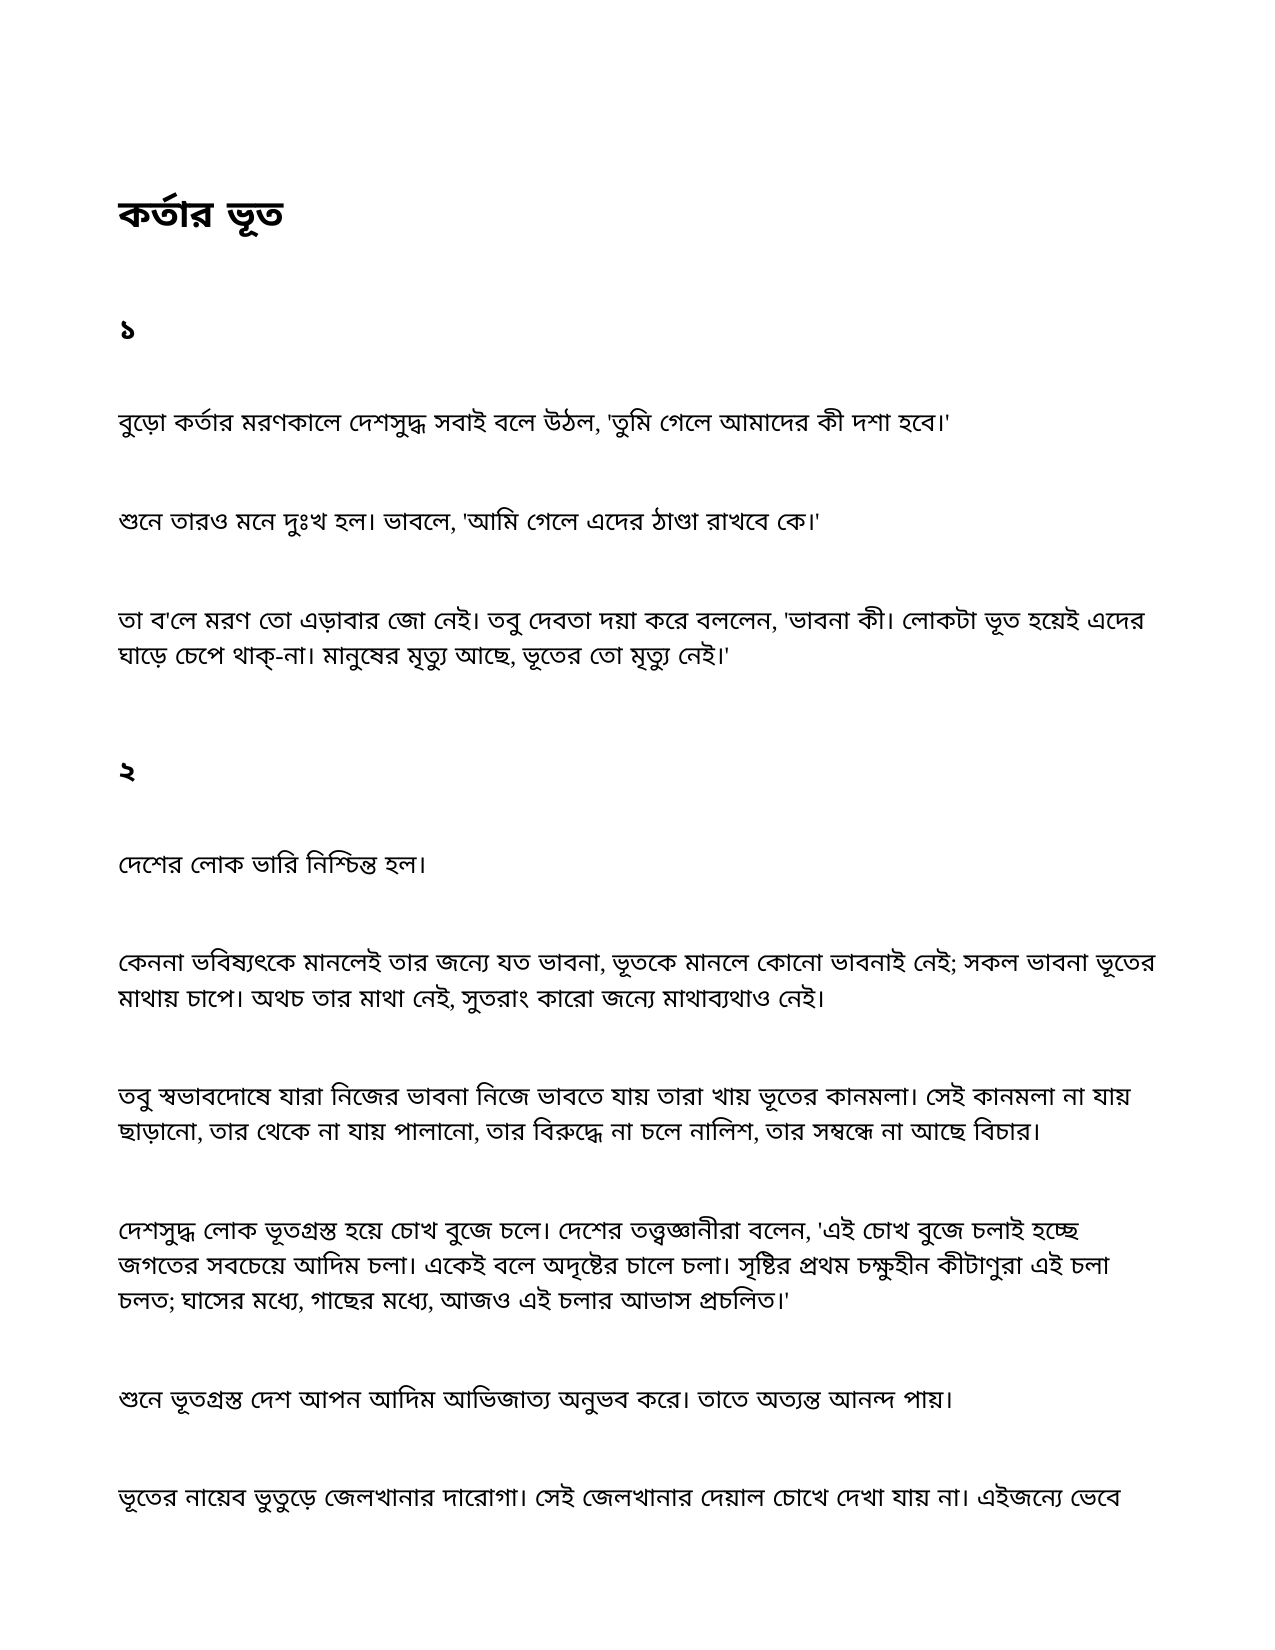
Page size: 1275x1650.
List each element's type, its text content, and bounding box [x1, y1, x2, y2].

text দেশের লোক ভারি নিশ্চিন্ত হল। [118, 850, 1157, 879]
text কেননা ভবিষ্যৎকে মানলেই তার জন্যে যত ভাবনা, ভূতকে মানলে কোনো ভাবনাই নেই; সকল ভাবনা ভূতের মাথায় চাপে। অথচ তার মাথা নেই, সুতরাং কারো জন্যে মাথাব্যথাও নেই। [118, 948, 1157, 1013]
subtitle কর্তার ভূত [118, 192, 1157, 236]
text ভূতের নায়েব ভুতুড়ে জেলখানার দারোগা। সেই জেলখানার দেয়াল চোখে দেখা যায় না। এইজন্যে ভেবে পাওয়া যায় না, সেটাকে ফুটো করে কী উপায়ে বেরিয়ে যাওয়া সম্ভব। [118, 1484, 1157, 1513]
text তা ব'লে মরণ তো এড়াবার জো নেই। তবু দেবতা দয়া করে বললেন, 'ভাবনা কী। লোকটা ভূত হয়েই এদের ঘাড়ে চেপে থাক্‌-না। মানুষের মৃত্যু আছে, ভূতের তো মৃত্যু নেই।' [118, 606, 1157, 670]
subtitle ২ [118, 754, 1157, 788]
text শুনে ভূতগ্রস্ত দেশ আপন আদিম আভিজাত্য অনুভব করে। তাতে অত্যন্ত আনন্দ পায়। [118, 1385, 1157, 1414]
text তবু স্বভাবদোষে যারা নিজের ভাবনা নিজে ভাবতে যায় তারা খায় ভূতের কানমলা। সেই কানমলা না যায় ছাড়ানো, তার থেকে না যায় পালানো, তার বিরুদ্ধে না চলে নালিশ, তার সম্বন্ধে না আছে বিচার। [118, 1082, 1157, 1147]
text শুনে তারও মনে দুঃখ হল। ভাবলে, 'আমি গেলে এদের ঠাণ্ডা রাখবে কে।' [118, 507, 1157, 536]
subtitle ১ [118, 312, 1157, 347]
text দেশসুদ্ধ লোক ভূতগ্রস্ত হয়ে চোখ বুজে চলে। দেশের তত্ত্বজ্ঞানীরা বলেন, 'এই চোখ বুজে চলাই হচ্ছে জগতের সবচেয়ে আদিম চলা। একেই বলে অদৃষ্টের চালে চলা। সৃষ্টির প্রথম চক্ষুহীন কীটাণুরা এই চলা চলত; ঘাসের মধ্যে, গাছের মধ্যে, আজও এই চলার আভাস প্রচলিত।' [118, 1216, 1157, 1316]
text বুড়ো কর্তার মরণকালে দেশসুদ্ধ সবাই বলে উঠল, 'তুমি গেলে আমাদের কী দশা হবে।' [118, 408, 1157, 437]
